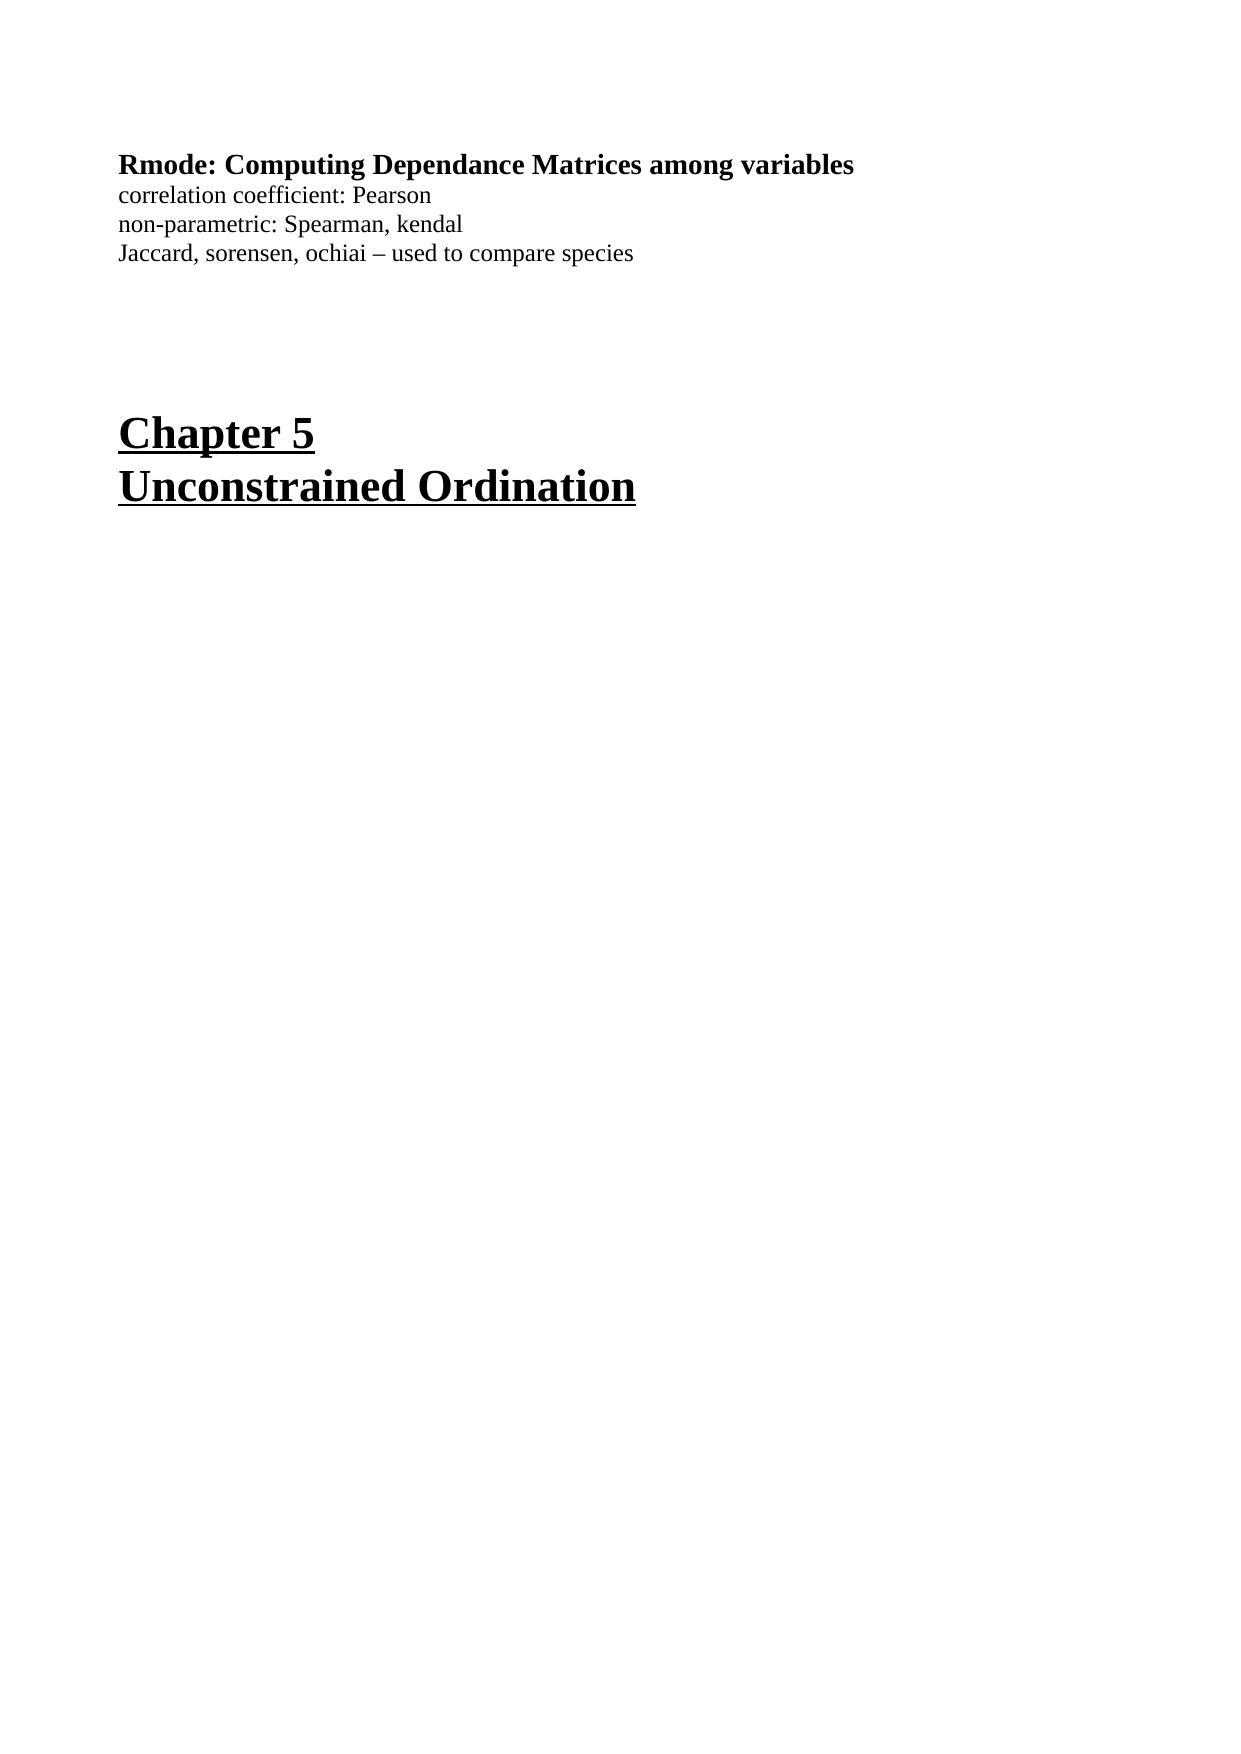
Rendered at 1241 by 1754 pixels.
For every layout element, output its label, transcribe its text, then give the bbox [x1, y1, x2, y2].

text correlation coefficient: Pearson [118, 180, 1122, 209]
text non-parametric: Spearman, kendal [118, 209, 1122, 238]
text Rmode: Computing Dependance Matrices among variables [118, 147, 1122, 180]
text Chapter 5 [118, 406, 1122, 458]
text Jaccard, sorensen, ochiai – used to compare species [118, 238, 1122, 267]
text Unconstrained Ordination [118, 458, 1122, 511]
